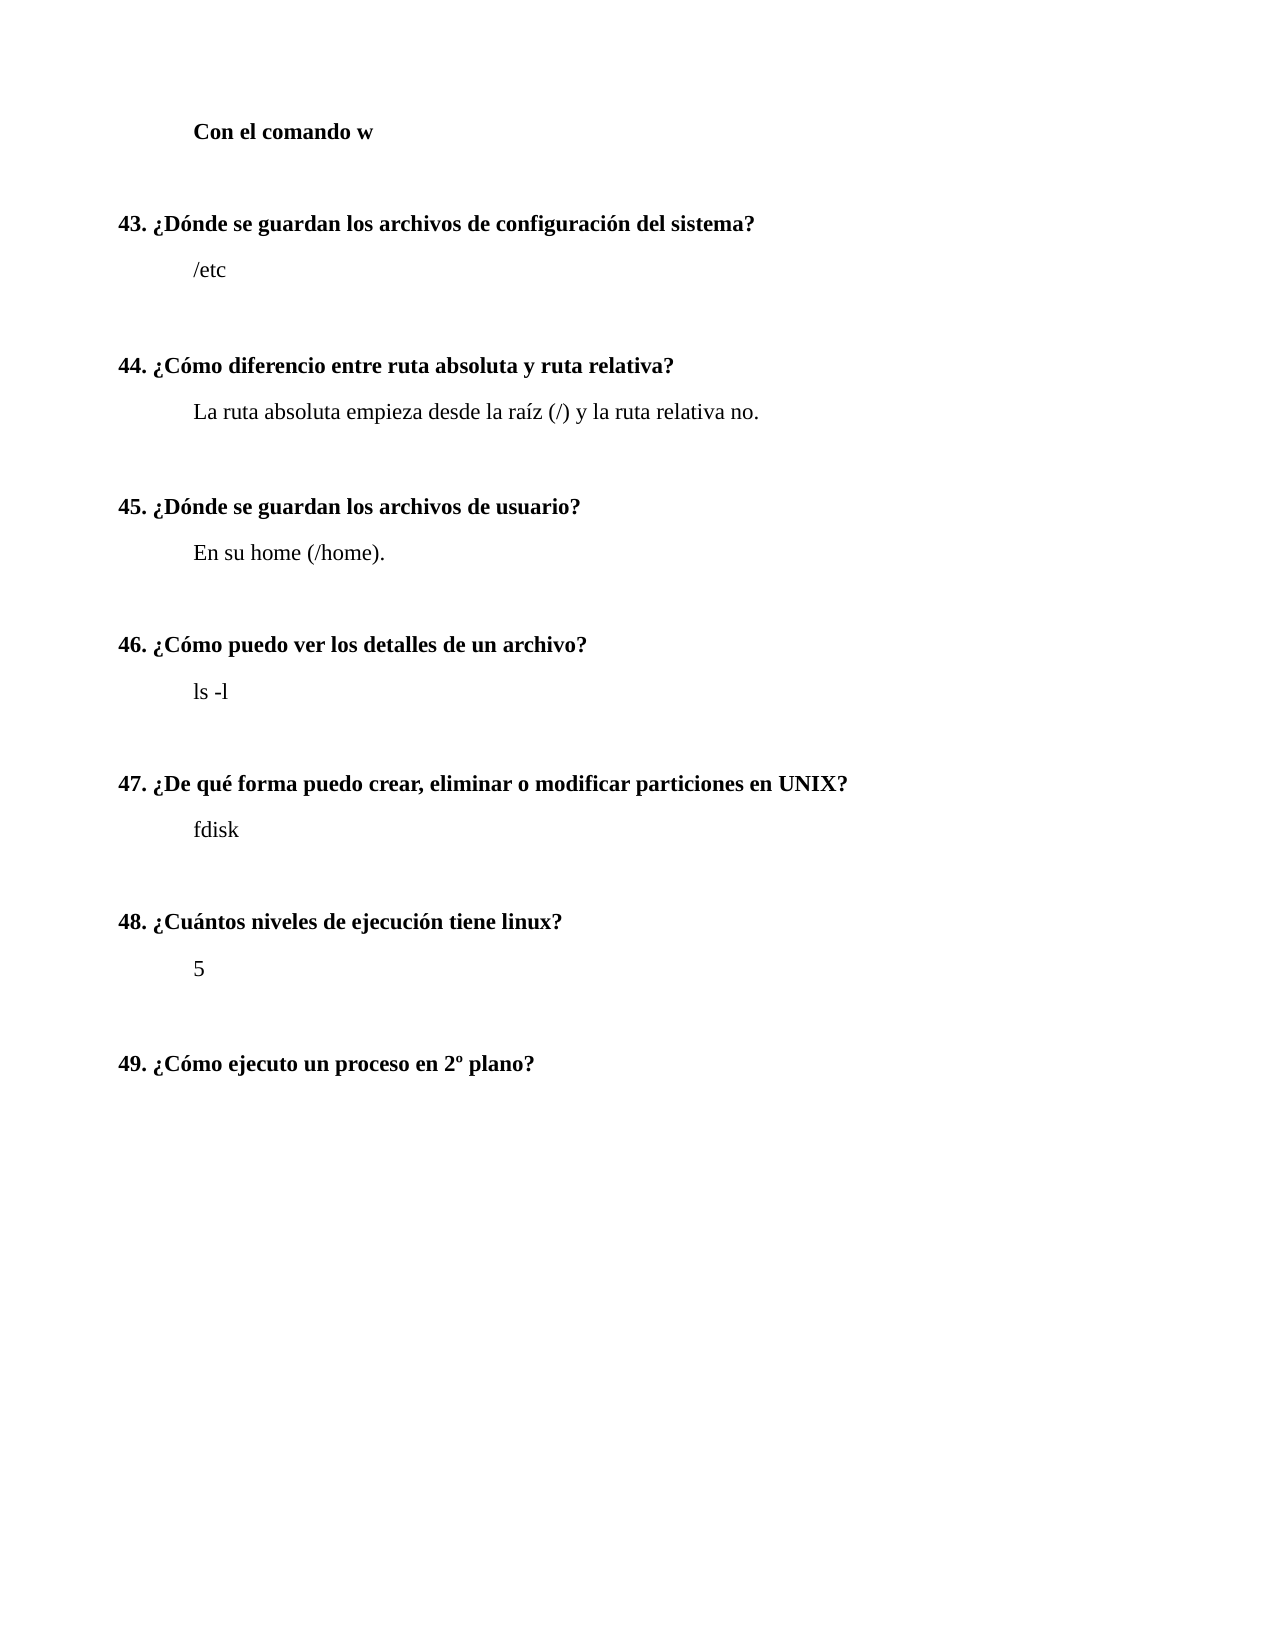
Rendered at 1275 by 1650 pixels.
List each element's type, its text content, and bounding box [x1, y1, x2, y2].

text La ruta absoluta empieza desde la raíz (/) y la ruta relativa no. [118, 398, 1157, 424]
text 46. ¿Cómo puedo ver los detalles de un archivo? [118, 632, 1157, 658]
text 48. ¿Cuántos niveles de ejecución tiene linux? [118, 908, 1157, 935]
text En su home (/home). [118, 539, 1157, 566]
text 45. ¿Dónde se guardan los archivos de usuario? [118, 493, 1157, 519]
text 43. ¿Dónde se guardan los archivos de configuración del sistema? [118, 210, 1157, 237]
text fdisk [118, 816, 1157, 842]
text ls -l [118, 678, 1157, 704]
text 44. ¿Cómo diferencio entre ruta absoluta y ruta relativa? [118, 352, 1157, 378]
text Con el comando w [118, 118, 1157, 144]
text 5 [118, 954, 1157, 981]
text 49. ¿Cómo ejecuto un proceso en 2º plano? [118, 1050, 1157, 1076]
text 47. ¿De qué forma puedo crear, eliminar o modificar particiones en UNIX? [118, 770, 1157, 796]
text /etc [118, 257, 1157, 283]
